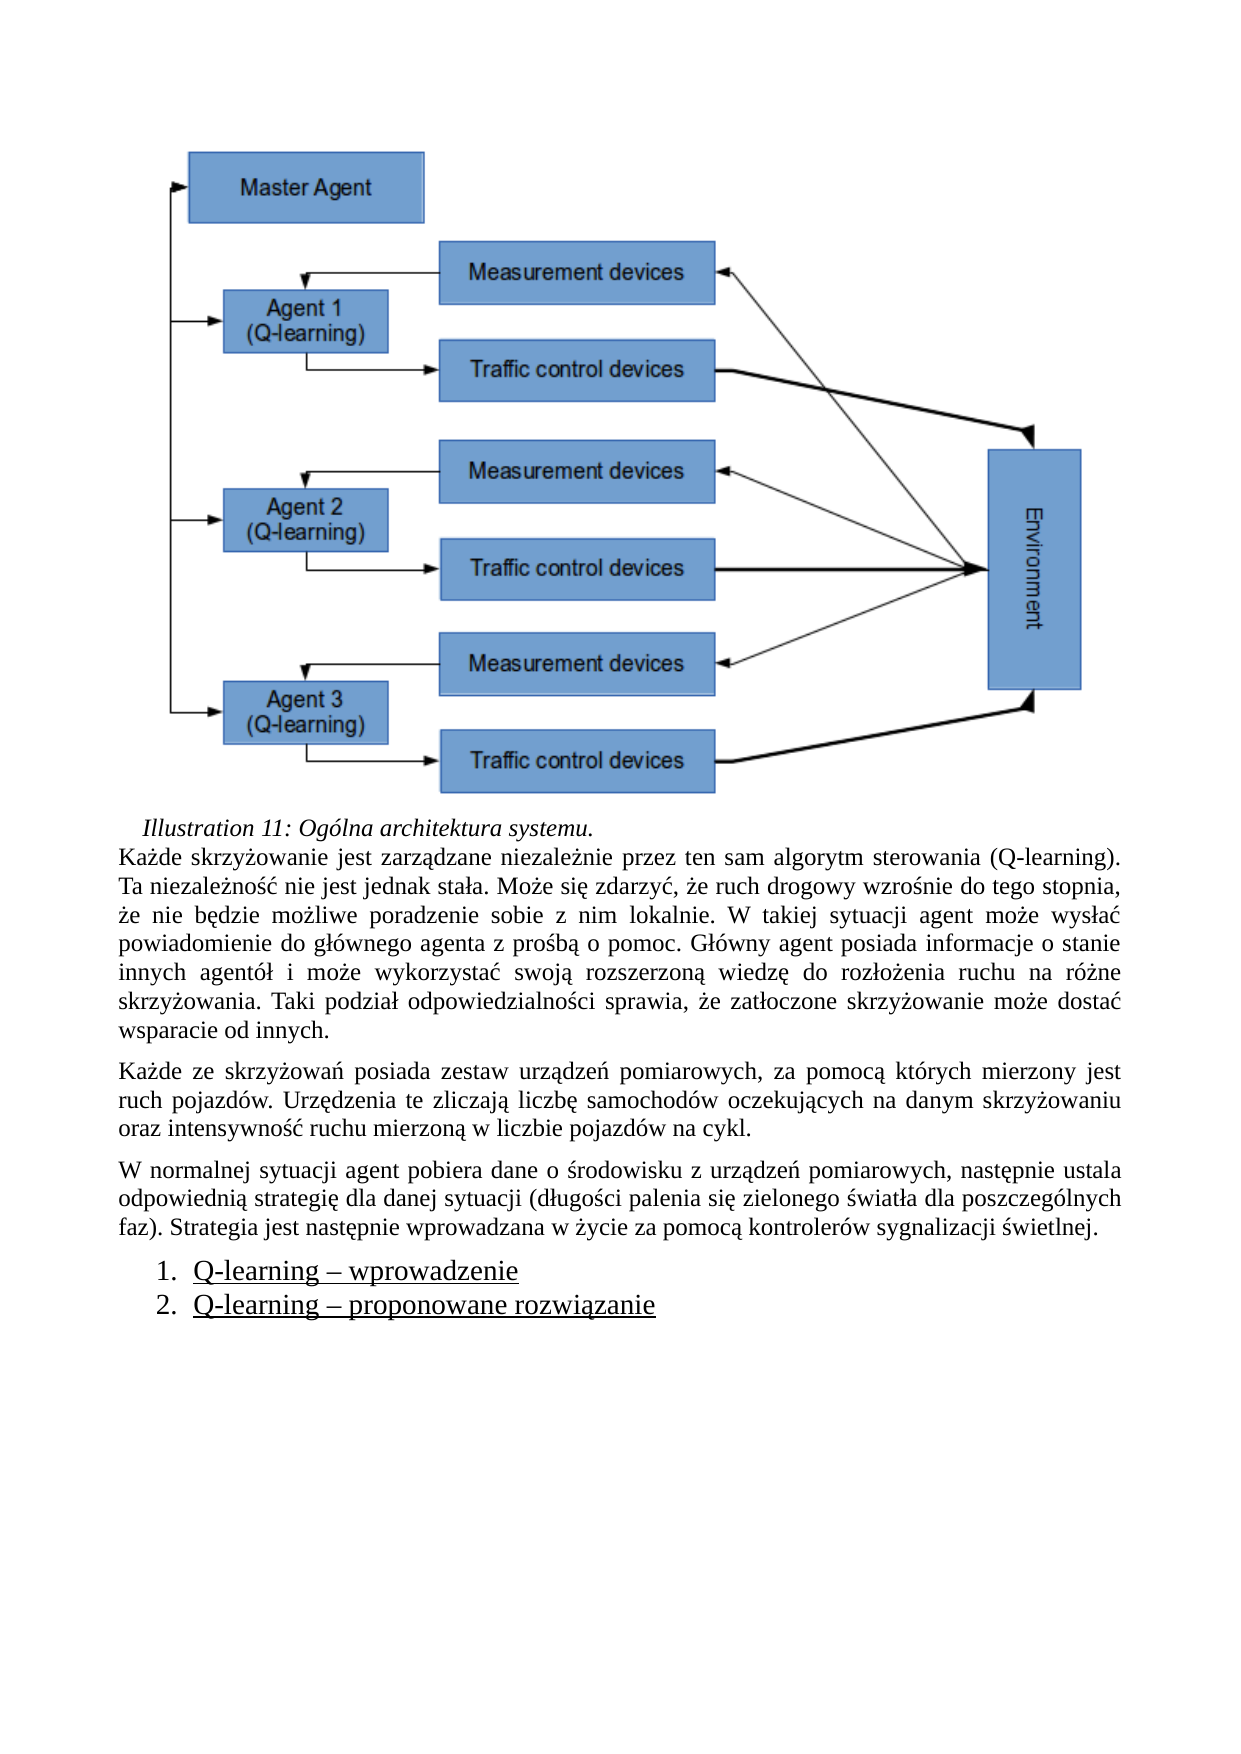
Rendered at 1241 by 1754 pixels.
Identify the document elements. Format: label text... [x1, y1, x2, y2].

text Każde skrzyżowanie jest zarządzane niezależnie przez ten sam algorytm sterowania (Q-learning). Ta niezależność nie jest jednak stała. Może się zdarzyć, że ruch drogowy wzrośnie do tego stopnia, że nie będzie możliwe poradzenie sobie z nim lokalnie. W takiej sytuacji agent może wysłać powiadomienie do głównego agenta z prośbą o pomoc. Główny agent posiada informacje o stanie innych agentół i może wykorzystać swoją rozszerzoną wiedzę do rozłożenia ruchu na różne skrzyżowania. Taki podział odpowiedzialności sprawia, że zatłoczone skrzyżowanie może dostać wsparacie od innych. [118, 118, 1122, 1043]
text W normalnej sytuacji agent pobiera dane o środowisku z urządzeń pomiarowych, następnie ustala odpowiednią strategię dla danej sytuacji (długości palenia się zielonego światła dla poszczególnych faz). Strategia jest następnie wprowadzana w życie za pomocą kontrolerów sygnalizacji świetlnej. [118, 1155, 1122, 1241]
list Q-learning – wprowadzenie [156, 1253, 1122, 1287]
text Illustration 11: Ogólna architektura systemu. [142, 814, 1098, 842]
list Q-learning – proponowane rozwiązanie [156, 1287, 1122, 1321]
text Każde ze skrzyżowań posiada zestaw urządzeń pomiarowych, za pomocą których mierzony jest ruch pojazdów. Urzędzenia te zliczają liczbę samochodów oczekujących na danym skrzyżowaniu oraz intensywność ruchu mierzoną w liczbie pojazdów na cykl. [118, 1056, 1122, 1142]
picture [142, 130, 1099, 814]
